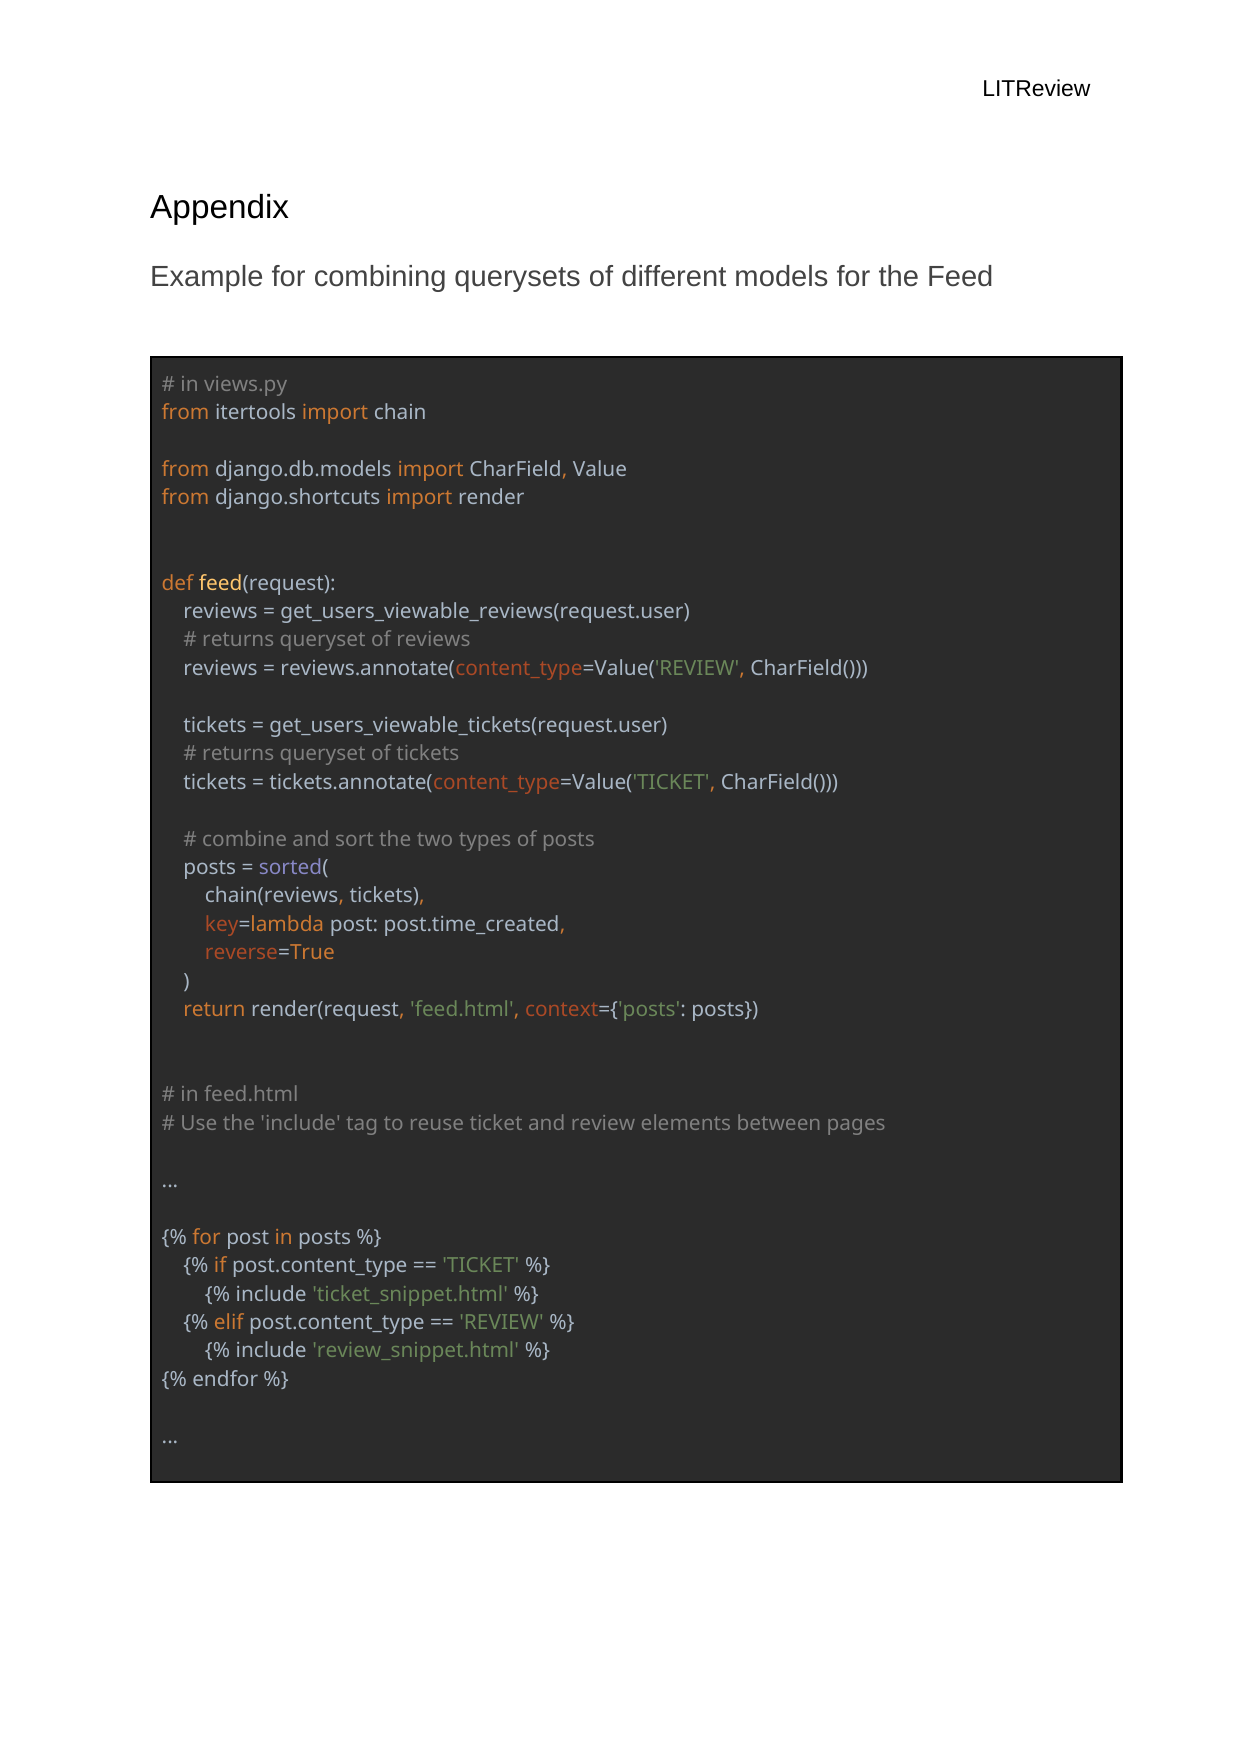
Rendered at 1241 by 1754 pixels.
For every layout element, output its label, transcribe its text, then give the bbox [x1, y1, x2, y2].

table_header # in views.py from itertools import chain from django.db.models import CharField, Value from django.shortcuts import render def feed(request): reviews = get_users_viewable_reviews(request.user) # returns queryset of reviews reviews = reviews.annotate(content_type=Value('REVIEW', CharField())) tickets = get_users_viewable_tickets(request.user) # returns queryset of tickets tickets = tickets.annotate(content_type=Value('TICKET', CharField())) # combine and sort the two types of posts posts = sorted( chain(reviews, tickets), key=lambda post: post.time_created, reverse=True ) return render(request, 'feed.html', context={'posts': posts}) # in feed.html # Use the 'include' tag to reuse ticket and review elements between pages ... {% for post in posts %} {% if post.content_type == 'TICKET' %} {% include 'ticket_snippet.html' %} {% elif post.content_type == 'REVIEW' %} {% include 'review_snippet.html' %} {% endfor %} ... [152, 358, 1120, 1481]
subtitle Appendix [150, 187, 1090, 226]
subtitle Example for combining querysets of different models for the Feed [150, 259, 1090, 293]
